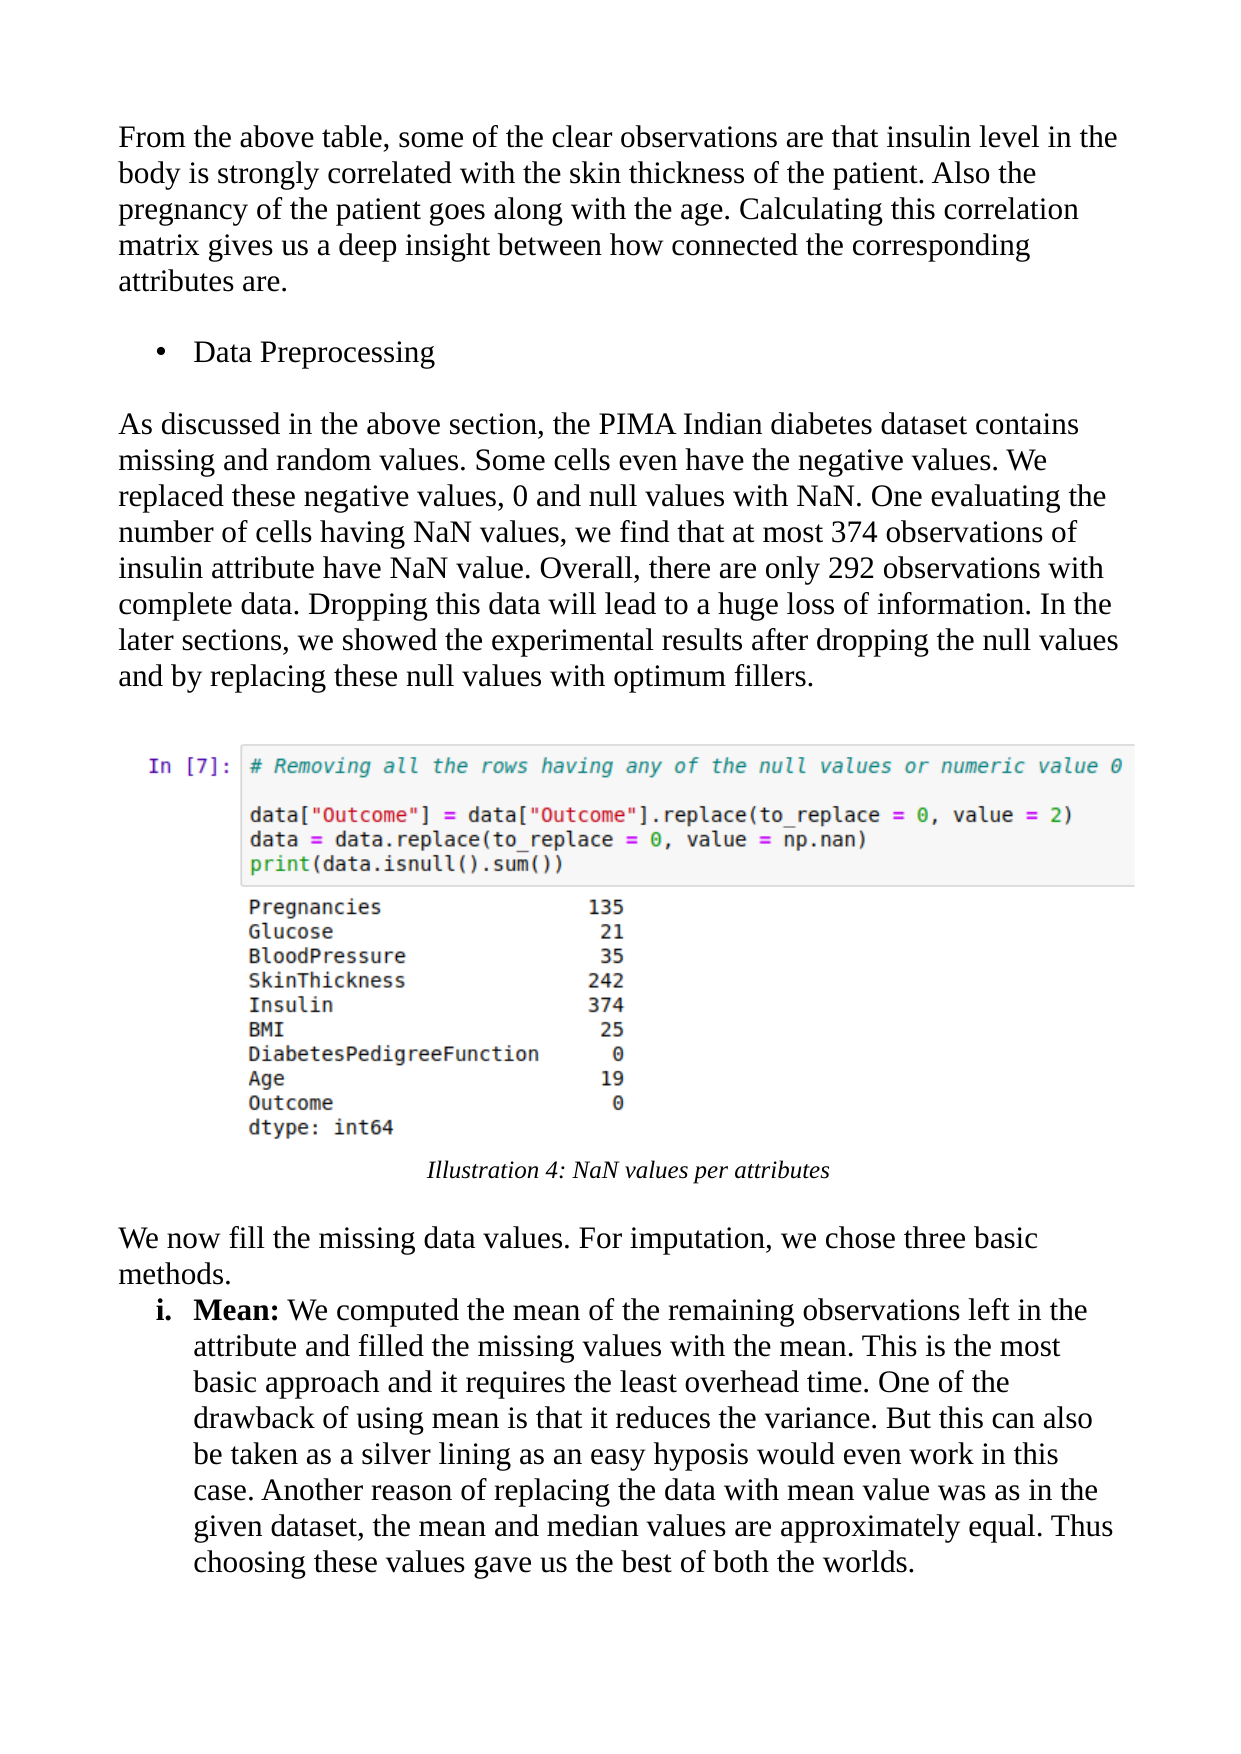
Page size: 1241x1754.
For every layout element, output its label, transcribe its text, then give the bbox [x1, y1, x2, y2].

text Illustration 4: NaN values per attributes [131, 1149, 1134, 1184]
text From the above table, some of the clear observations are that insulin level in the body is strongly correlated with the skin thickness of the patient. Also the pregnancy of the patient goes along with the age. Calculating this correlation matrix gives us a deep insight between how connected the corresponding attributes are. [118, 118, 1122, 298]
list Data Preprocessing [156, 334, 1122, 370]
list Mean: We computed the mean of the remaining observations left in the attribute and filled the missing values with the mean. This is the most basic approach and it requires the least overhead time. One of the drawback of using mean is that it reduces the variance. But this can also be taken as a silver lining as an easy hyposis would even work in this case. Another reason of replacing the data with mean value was as in the given dataset, the mean and median values are approximately equal. Thus choosing these values gave us the best of both the worlds. [156, 1292, 1122, 1579]
text We now fill the missing data values. For imputation, we chose three basic methods. [118, 1220, 1122, 1292]
picture [130, 743, 1135, 1149]
text As discussed in the above section, the PIMA Indian diabetes dataset contains missing and random values. Some cells even have the negative values. We replaced these negative values, 0 and null values with NaN. One evaluating the number of cells having NaN values, we find that at most 374 observations of insulin attribute have NaN value. Overall, there are only 292 observations with complete data. Dropping this data will lead to a huge loss of information. In the later sections, we showed the experimental results after dropping the null values and by replacing these null values with optimum fillers. [118, 406, 1122, 693]
